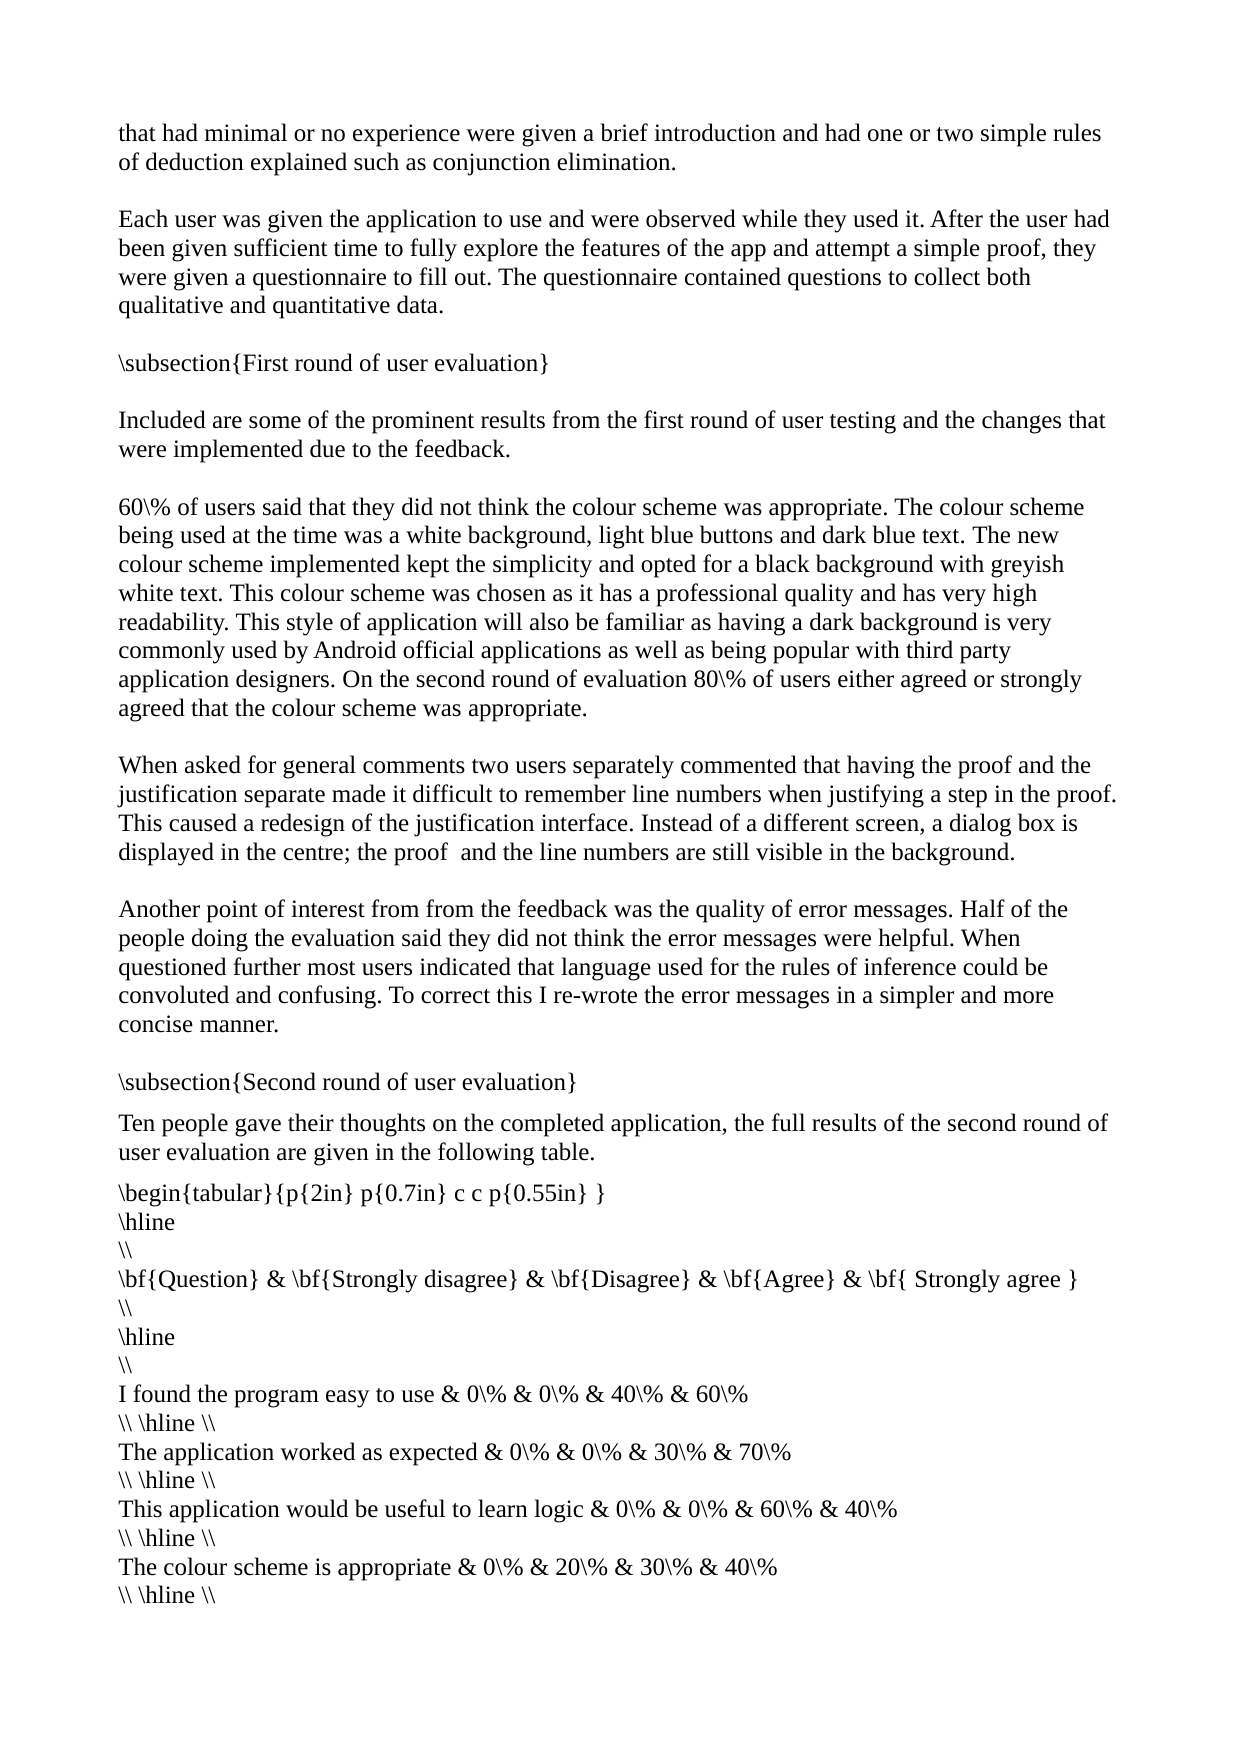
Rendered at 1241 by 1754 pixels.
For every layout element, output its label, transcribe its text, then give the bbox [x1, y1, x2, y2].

text \bf{Question} & \bf{Strongly disagree} & \bf{Disagree} & \bf{Agree} & \bf{ Strongly agree } [118, 1264, 1122, 1293]
text \\ \hline \\ [118, 1523, 1122, 1552]
text \\ [118, 1293, 1122, 1322]
text \\ [118, 1236, 1122, 1264]
text \hline [118, 1207, 1122, 1236]
text Included are some of the prominent results from the first round of user testing and the changes that were implemented due to the feedback. [118, 406, 1122, 463]
text 60\% of users said that they did not think the colour scheme was appropriate. The colour scheme being used at the time was a white background, light blue buttons and dark blue text. The new colour scheme implemented kept the simplicity and opted for a black background with greyish white text. This colour scheme was chosen as it has a professional quality and has very high readability. This style of application will also be familiar as having a dark background is very commonly used by Android official applications as well as being popular with third party application designers. On the second round of evaluation 80\% of users either agreed or strongly agreed that the colour scheme was appropriate. [118, 492, 1122, 722]
text Another point of interest from from the feedback was the quality of error messages. Half of the people doing the evaluation said they did not think the error messages were helpful. When questioned further most users indicated that language used for the rules of inference could be convoluted and confusing. To correct this I re-wrote the error messages in a simpler and more concise manner. [118, 894, 1122, 1038]
text When asked for general comments two users separately commented that having the proof and the justification separate made it difficult to remember line numbers when justifying a step in the proof. This caused a redesign of the justification interface. Instead of a different screen, a dialog box is displayed in the centre; the proof and the line numbers are still visible in the background. [118, 751, 1122, 866]
text This application would be useful to learn logic & 0\% & 0\% & 60\% & 40\% [118, 1494, 1122, 1523]
text \subsection{First round of user evaluation} [118, 348, 1122, 377]
text Each user was given the application to use and were observed while they used it. After the user had been given sufficient time to fully explore the features of the app and attempt a simple proof, they were given a questionnaire to fill out. The questionnaire contained questions to collect both qualitative and quantitative data. [118, 204, 1122, 319]
text Ten people gave their thoughts on the completed application, the full results of the second round of user evaluation are given in the following table. [118, 1108, 1122, 1166]
text \subsection{Second round of user evaluation} [118, 1067, 1122, 1096]
text \hline [118, 1322, 1122, 1351]
text I found the program easy to use & 0\% & 0\% & 40\% & 60\% [118, 1379, 1122, 1408]
text The application worked as expected & 0\% & 0\% & 30\% & 70\% [118, 1437, 1122, 1466]
text The colour scheme is appropriate & 0\% & 20\% & 30\% & 40\% [118, 1552, 1122, 1581]
text \begin{tabular}{p{2in} p{0.7in} c c p{0.55in} } [118, 1178, 1122, 1207]
text \\ \hline \\ [118, 1408, 1122, 1437]
text \\ \hline \\ [118, 1581, 1122, 1609]
text \\ \hline \\ [118, 1466, 1122, 1494]
text \\ [118, 1351, 1122, 1379]
text that had minimal or no experience were given a brief introduction and had one or two simple rules of deduction explained such as conjunction elimination. [118, 118, 1122, 176]
